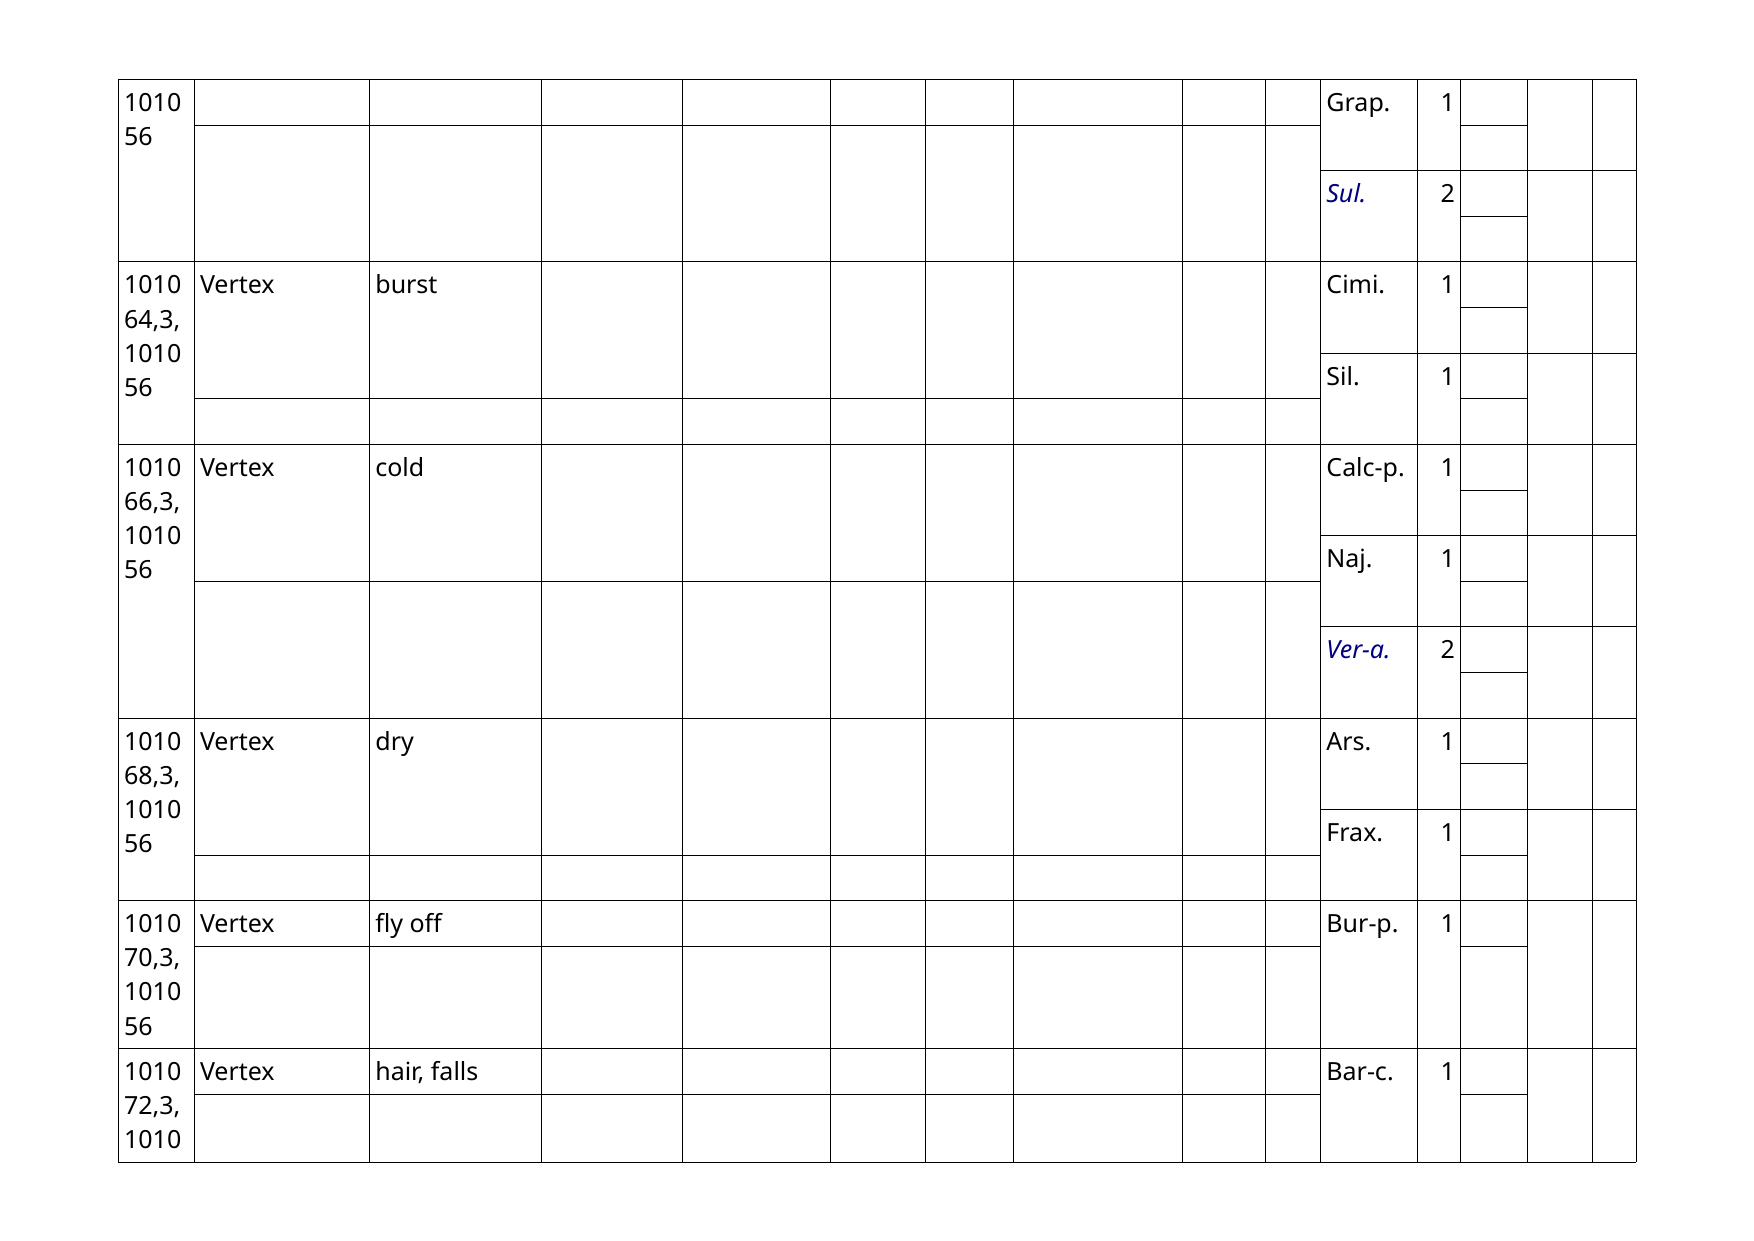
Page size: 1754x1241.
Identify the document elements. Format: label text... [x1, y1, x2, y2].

table_cell [926, 582, 1013, 718]
table_cell [542, 399, 682, 444]
table_cell [370, 80, 541, 124]
table_cell [1593, 901, 1636, 1048]
table_cell Vertex [195, 1049, 369, 1093]
table_cell [1461, 582, 1527, 626]
table_cell [1266, 947, 1320, 1048]
table_cell dry [370, 719, 541, 854]
table_cell [1461, 719, 1527, 763]
table_cell [1461, 126, 1527, 170]
table_cell [683, 719, 830, 854]
table_cell 1 [1418, 354, 1460, 444]
table_cell 1 [1418, 810, 1460, 900]
table_cell [926, 126, 1013, 261]
table_cell Ver-a. [1321, 627, 1417, 718]
table_cell [1593, 1049, 1636, 1162]
table_cell [683, 1049, 830, 1093]
table_cell Bur-p. [1321, 901, 1417, 1048]
table_cell [542, 856, 682, 900]
table_cell 2 [1418, 171, 1460, 261]
table_cell [1183, 1095, 1265, 1162]
table_cell [1461, 1095, 1527, 1162]
table_cell [831, 126, 925, 261]
table_cell 101072,3,1010 [119, 1049, 194, 1162]
table_cell 101066,3,101056 [119, 445, 194, 718]
table_cell [542, 719, 682, 854]
table_cell [195, 126, 369, 261]
table_cell [1183, 126, 1265, 261]
table_cell [831, 1049, 925, 1093]
table_cell [1528, 810, 1592, 900]
table_cell [683, 901, 830, 946]
table_cell [542, 901, 682, 946]
table_cell [1461, 80, 1527, 124]
table_cell Vertex [195, 445, 369, 581]
table_cell [831, 901, 925, 946]
table_cell [1183, 901, 1265, 946]
table_cell Vertex [195, 719, 369, 854]
table_cell [683, 80, 830, 124]
table_cell [1461, 901, 1527, 946]
table_cell [1528, 901, 1592, 1048]
table_cell [926, 856, 1013, 900]
table_cell [1461, 171, 1527, 216]
table_cell Sul. [1321, 171, 1417, 261]
table_cell [1461, 399, 1527, 444]
table_cell [1266, 445, 1320, 581]
table_cell 1 [1418, 719, 1460, 809]
table_cell [195, 399, 369, 444]
table_cell [1014, 445, 1182, 581]
table_cell Calc-p. [1321, 445, 1417, 535]
table_cell burst [370, 262, 541, 398]
table_cell [831, 856, 925, 900]
table_cell [370, 1095, 541, 1162]
table_cell [542, 1095, 682, 1162]
table_cell [1528, 536, 1592, 626]
table_cell [370, 947, 541, 1048]
table_cell [1461, 308, 1527, 353]
table_cell [1461, 354, 1527, 398]
table_cell [683, 582, 830, 718]
table_cell [1183, 80, 1265, 124]
table_cell [683, 947, 830, 1048]
table_cell [683, 262, 830, 398]
table_cell [1014, 399, 1182, 444]
table_cell [1528, 719, 1592, 809]
table_cell [195, 856, 369, 900]
table_cell [1461, 491, 1527, 535]
table_cell fly off [370, 901, 541, 946]
table_cell [1014, 947, 1182, 1048]
table_cell [1014, 1049, 1182, 1093]
table_cell [1528, 627, 1592, 718]
table_cell [1266, 126, 1320, 261]
table_cell [683, 445, 830, 581]
table_cell 1 [1418, 1049, 1460, 1162]
table_cell [1014, 1095, 1182, 1162]
table_cell [1183, 856, 1265, 900]
table_cell [831, 1095, 925, 1162]
table_cell [683, 856, 830, 900]
table_cell Bar-c. [1321, 1049, 1417, 1162]
table_cell [1183, 262, 1265, 398]
table_cell [1014, 719, 1182, 854]
table_cell [1461, 536, 1527, 581]
table_cell 101068,3,101056 [119, 719, 194, 900]
table_cell [1461, 764, 1527, 809]
table_cell [1266, 582, 1320, 718]
table_cell [542, 947, 682, 1048]
table_cell [1593, 445, 1636, 535]
table_cell [1461, 856, 1527, 900]
table_cell [1461, 262, 1527, 307]
table_cell cold [370, 445, 541, 581]
table_cell [1593, 810, 1636, 900]
table_cell [831, 947, 925, 1048]
table_cell [1266, 399, 1320, 444]
table_cell 1 [1418, 80, 1460, 170]
table_cell [195, 582, 369, 718]
table_cell [542, 80, 682, 124]
table_cell [1266, 719, 1320, 854]
table_cell [1183, 1049, 1265, 1093]
table_cell [370, 856, 541, 900]
table_cell Cimi. [1321, 262, 1417, 353]
table_cell [1014, 901, 1182, 946]
table_cell Grap. [1321, 80, 1417, 170]
table_cell [1593, 80, 1636, 170]
table_cell [1593, 627, 1636, 718]
table_cell [1461, 1049, 1527, 1093]
table_cell [1593, 171, 1636, 261]
table_cell [542, 1049, 682, 1093]
table_cell 1 [1418, 901, 1460, 1048]
table_cell [1528, 80, 1592, 170]
table_cell [1183, 719, 1265, 854]
table_cell [831, 445, 925, 581]
table_cell [1528, 354, 1592, 444]
table_cell Frax. [1321, 810, 1417, 900]
table_cell [370, 582, 541, 718]
table_cell [1461, 810, 1527, 854]
table_cell [370, 126, 541, 261]
table_cell [195, 947, 369, 1048]
table_cell [926, 901, 1013, 946]
table_cell Sil. [1321, 354, 1417, 444]
table_cell [542, 126, 682, 261]
table_cell [831, 719, 925, 854]
table_cell [926, 80, 1013, 124]
table_cell Vertex [195, 262, 369, 398]
table_cell [831, 80, 925, 124]
table_cell [542, 445, 682, 581]
table_cell hair, falls [370, 1049, 541, 1093]
table_cell 1 [1418, 445, 1460, 535]
table_cell [926, 445, 1013, 581]
table_cell [1183, 399, 1265, 444]
table_cell [1014, 126, 1182, 261]
table_cell [195, 1095, 369, 1162]
table_cell [542, 262, 682, 398]
table_cell [1461, 445, 1527, 489]
table_cell [1014, 582, 1182, 718]
table_cell [1266, 1095, 1320, 1162]
table_cell 2 [1418, 627, 1460, 718]
table_cell [1266, 1049, 1320, 1093]
table_cell [1593, 262, 1636, 353]
table_cell [926, 399, 1013, 444]
table_cell 101070,3,101056 [119, 901, 194, 1048]
table_cell [683, 126, 830, 261]
table_cell [831, 582, 925, 718]
table_cell [1528, 1049, 1592, 1162]
table_cell [1014, 262, 1182, 398]
table_cell [926, 719, 1013, 854]
table_cell [1183, 582, 1265, 718]
table_cell [1593, 719, 1636, 809]
table_cell 101056 [119, 80, 194, 261]
table_cell Vertex [195, 901, 369, 946]
table_cell [195, 80, 369, 124]
table_cell [1528, 171, 1592, 261]
table_cell [926, 1049, 1013, 1093]
table_cell [1593, 354, 1636, 444]
table_cell [1461, 217, 1527, 261]
table_cell [370, 399, 541, 444]
table_cell [1461, 947, 1527, 1048]
table_cell [1266, 262, 1320, 398]
table_cell [831, 399, 925, 444]
table_cell [926, 262, 1013, 398]
table_cell [926, 947, 1013, 1048]
table_cell [1461, 673, 1527, 718]
table_cell [683, 1095, 830, 1162]
table_cell [1014, 856, 1182, 900]
table_cell [1461, 627, 1527, 672]
table_cell [1266, 80, 1320, 124]
table_cell Naj. [1321, 536, 1417, 626]
table_cell 1 [1418, 262, 1460, 353]
table_cell Ars. [1321, 719, 1417, 809]
table_cell [926, 1095, 1013, 1162]
table_cell [1014, 80, 1182, 124]
table_cell [831, 262, 925, 398]
table_cell [1528, 445, 1592, 535]
table_cell [1528, 262, 1592, 353]
table_cell [1266, 856, 1320, 900]
table_cell [683, 399, 830, 444]
table_cell [1183, 947, 1265, 1048]
table_cell [1183, 445, 1265, 581]
table_cell 1 [1418, 536, 1460, 626]
table_cell [542, 582, 682, 718]
table_cell [1266, 901, 1320, 946]
table_cell [1593, 536, 1636, 626]
table_cell 101064,3,101056 [119, 262, 194, 444]
